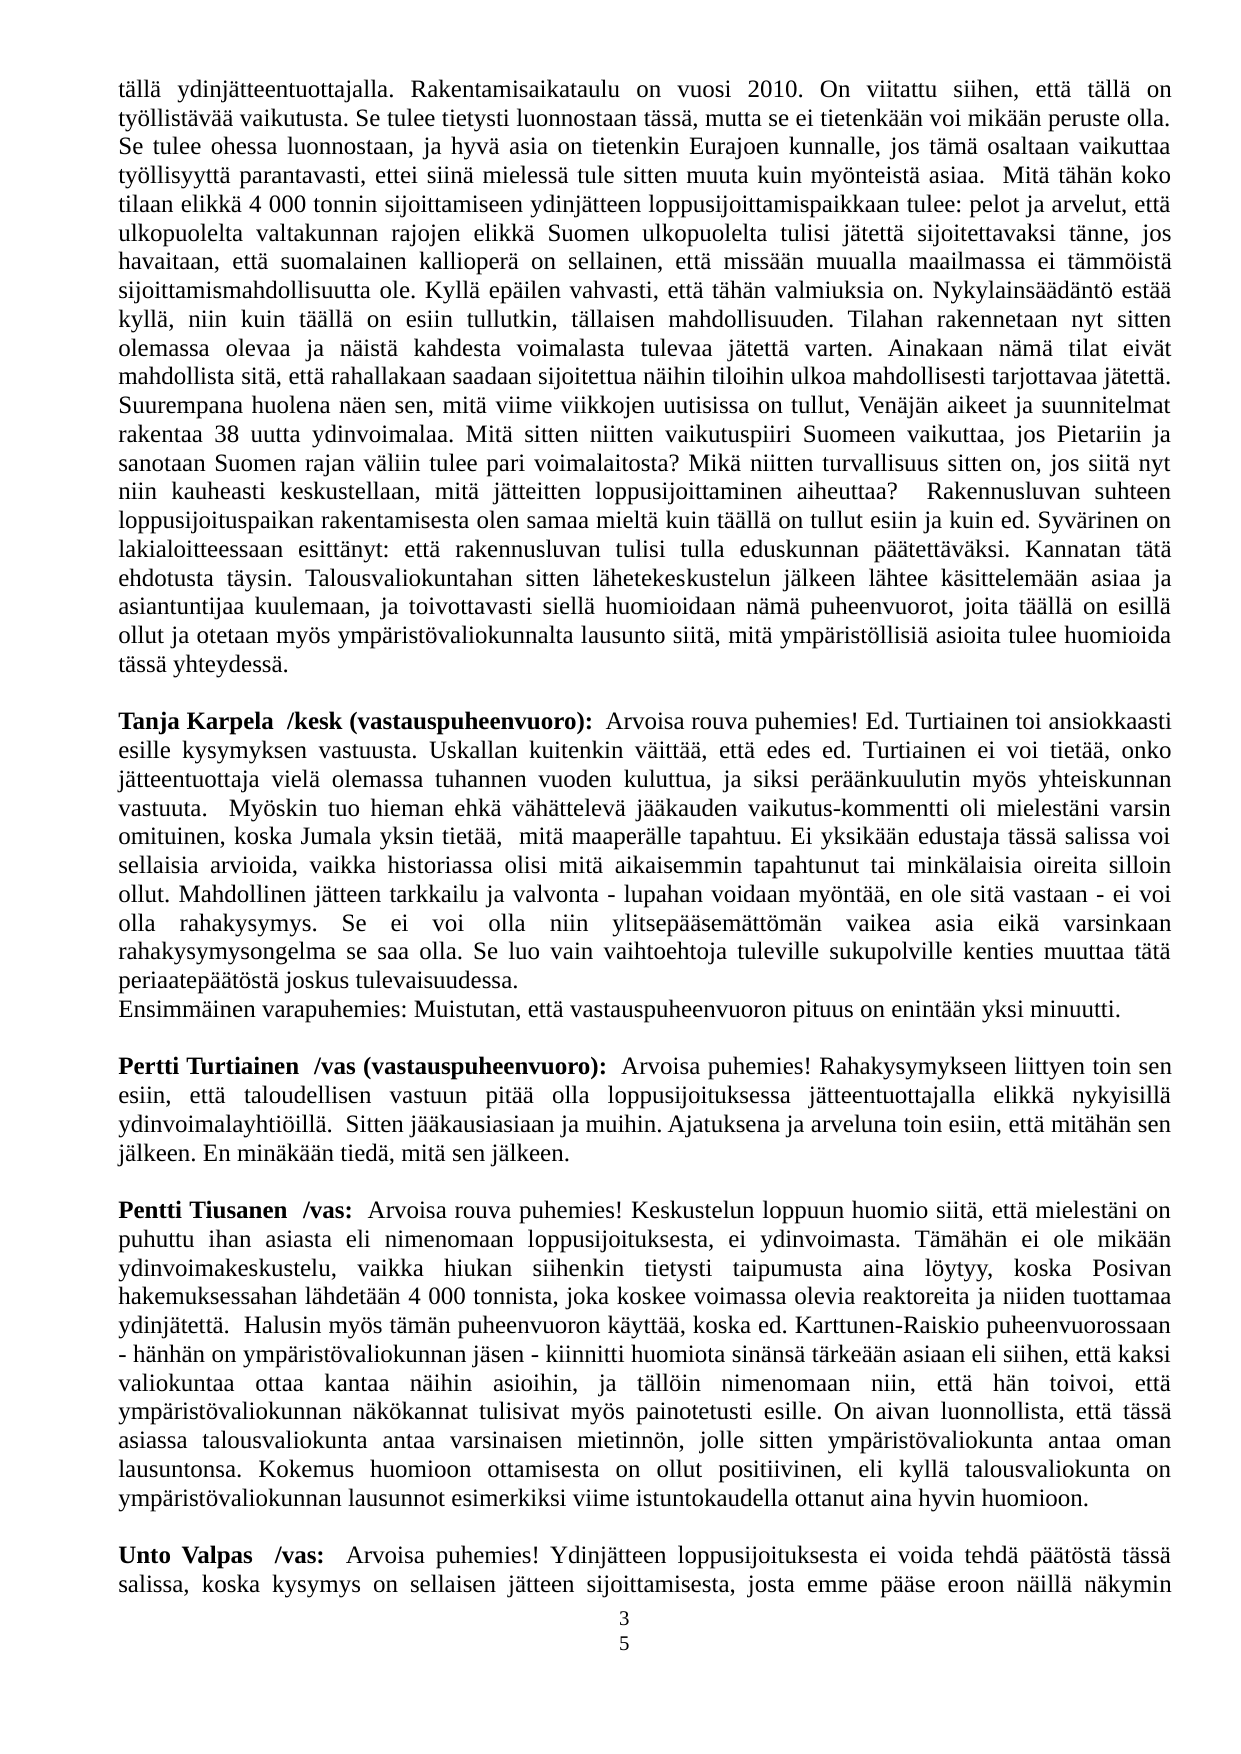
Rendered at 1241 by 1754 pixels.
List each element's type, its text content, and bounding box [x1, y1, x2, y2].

text Pentti Tiusanen /vas: Arvoisa rouva puhemies! Keskustelun loppuun huomio siitä, että mielestäni on puhuttu ihan asiasta eli nimenomaan loppusijoituksesta, ei ydinvoimasta. Tämähän ei ole mikään ydinvoimakeskustelu, vaikka hiukan siihenkin tietysti taipumusta aina löytyy, koska Posivan hakemukses­sahan lähdetään 4 000 tonnista, joka koskee voimassa olevia reaktoreita ja niiden tuottamaa ydinjätettä. Halusin myös tämän puheenvuoron käyttää, koska ed. Karttunen-Raiskio puheenvuorossaan - hänhän on ympäristövaliokunnan jäsen - kiinnitti huomiota sinänsä tärkeään asiaan eli siihen, että kaksi valiokuntaa ottaa kantaa näihin asioihin, ja tällöin nimenomaan niin, että hän toivoi, että ympäristövaliokunnan näkökannat tulisivat myös painotetusti esille. On aivan luonnollista, että tässä asiassa talousvaliokunta antaa varsinaisen mietinnön, jolle sitten ympäristövaliokunta antaa oman lausuntonsa. Kokemus huomioon ottamisesta on ollut positiivinen, eli kyllä talousvaliokunta on ympäristövaliokunnan lausunnot esimerkiksi viime istuntokaudella ottanut aina hyvin huomioon. [118, 1195, 1172, 1511]
text tällä ydinjätteentuottajalla. Rakentamisaikataulu on vuosi 2010. On viitattu siihen, että tällä on työllistävää vaikutusta. Se tulee tietysti luonnostaan tässä, mutta se ei tietenkään voi mikään peruste olla. Se tulee ohessa luonnostaan, ja hyvä asia on tietenkin Eurajoen kunnalle, jos tämä osaltaan vaikuttaa työllisyyttä parantavasti, ettei siinä mielessä tule sitten muuta kuin myönteistä asiaa. Mitä tähän koko tilaan elikkä 4 000 tonnin sijoittamiseen ydinjätteen loppusijoittamispaikkaan tulee: pelot ja arvelut, että ulkopuolelta valtakunnan rajojen elikkä Suomen ulkopuolelta tulisi jätettä sijoitettavaksi tänne, jos havaitaan, että suomalainen kallioperä on sellainen, että missään muualla maailmassa ei tämmöistä sijoittamismahdolli­suutta ole. Kyllä epäilen vahvasti, että tähän valmiuksia on. Nykylainsäädäntö estää kyllä, niin kuin täällä on esiin tullutkin, tällaisen mahdollisuuden. Tilahan rakennetaan nyt sitten olemassa olevaa ja näistä kahdesta voimalasta tulevaa jätettä varten. Ainakaan nämä tilat eivät mahdollista sitä, että rahallakaan saadaan sijoitettua näihin tiloihin ulkoa mahdollisesti tarjottavaa jätettä. Suurempana huolena näen sen, mitä viime viikkojen uutisissa on tullut, Venäjän aikeet ja suunnitelmat rakentaa 38 uutta ydinvoimalaa. Mitä sitten niitten vaikutuspiiri Suomeen vaikuttaa, jos Pietariin ja sanotaan Suomen rajan väliin tulee pari voimalaitosta? Mikä niitten turvallisuus sitten on, jos siitä nyt niin kauheasti keskustellaan, mitä jätteitten loppusijoittaminen aiheuttaa? Rakennusluvan suhteen loppusijoituspaikan rakentamisesta olen samaa mieltä kuin täällä on tullut esiin ja kuin ed. Syvärinen on lakialoitteessaan esittänyt: että rakennusluvan tulisi tulla eduskunnan päätettäväksi. Kannatan tätä ehdotusta täysin. Talousvaliokuntahan sitten lähetekes­kustelun jälkeen lähtee käsittelemään asiaa ja asiantuntijaa kuulemaan, ja toivottavasti siellä huomioidaan nämä puheenvuorot, joita täällä on esillä ollut ja otetaan myös ympäristövaliokunnalta lausunto siitä, mitä ympäristöllisiä asioita tulee huomioida tässä yhteydessä. [118, 74, 1172, 678]
text Unto Valpas /vas: Arvoisa puhemies! Ydinjätteen loppusijoituksesta ei voida tehdä päätöstä tässä salissa, koska kysymys on sellaisen jätteen sijoittamisesta, josta emme pääse eroon näillä näkymin [118, 1540, 1172, 1598]
text Pertti Turtiainen /vas (vastauspuheenvuoro): Arvoisa puhemies! Rahakysymykseen liittyen toin sen esiin, että taloudellisen vastuun pitää olla loppusijoituksessa jätteentuottajalla elikkä nykyisillä ydinvoima­layhtiöillä. Sitten jääkausiasiaan ja muihin. Ajatuksena ja arveluna toin esiin, että mitähän sen jälkeen. En minäkään tiedä, mitä sen jälkeen. [118, 1051, 1172, 1166]
text Tanja Karpela /kesk (vastauspuheenvuoro): Arvoisa rouva puhemies! Ed. Turtiainen toi ansiokkaasti esille kysymyksen vastuusta. Uskallan kuitenkin väittää, että edes ed. Turtiainen ei voi tietää, onko jätteentuottaja vielä olemassa tuhannen vuoden kuluttua, ja siksi peräänkuulutin myös yhteiskunnan vastuuta. Myöskin tuo hieman ehkä vähättelevä jääkauden vaikutus-kommentti oli mielestäni varsin omituinen, koska Jumala yksin tietää, mitä maaperälle tapahtuu. Ei yksikään edustaja tässä salissa voi sellaisia arvioida, vaikka historiassa olisi mitä aikaisemmin tapahtunut tai minkälaisia oireita silloin ollut. Mahdollinen jätteen tarkkailu ja valvonta - lupahan voidaan myöntää, en ole sitä vastaan - ei voi olla rahakysymys. Se ei voi olla niin ylitsepääsemättömän vaikea asia eikä varsinkaan rahakysymysongelma se saa olla. Se luo vain vaihtoehtoja tuleville sukupolville kenties muuttaa tätä periaatepäätöstä joskus tulevaisuudessa. [118, 706, 1172, 994]
text Ensimmäinen varapuhemies: Muistutan, että vastauspuheenvuoron pituus on enintään yksi minuutti. [118, 994, 1172, 1023]
